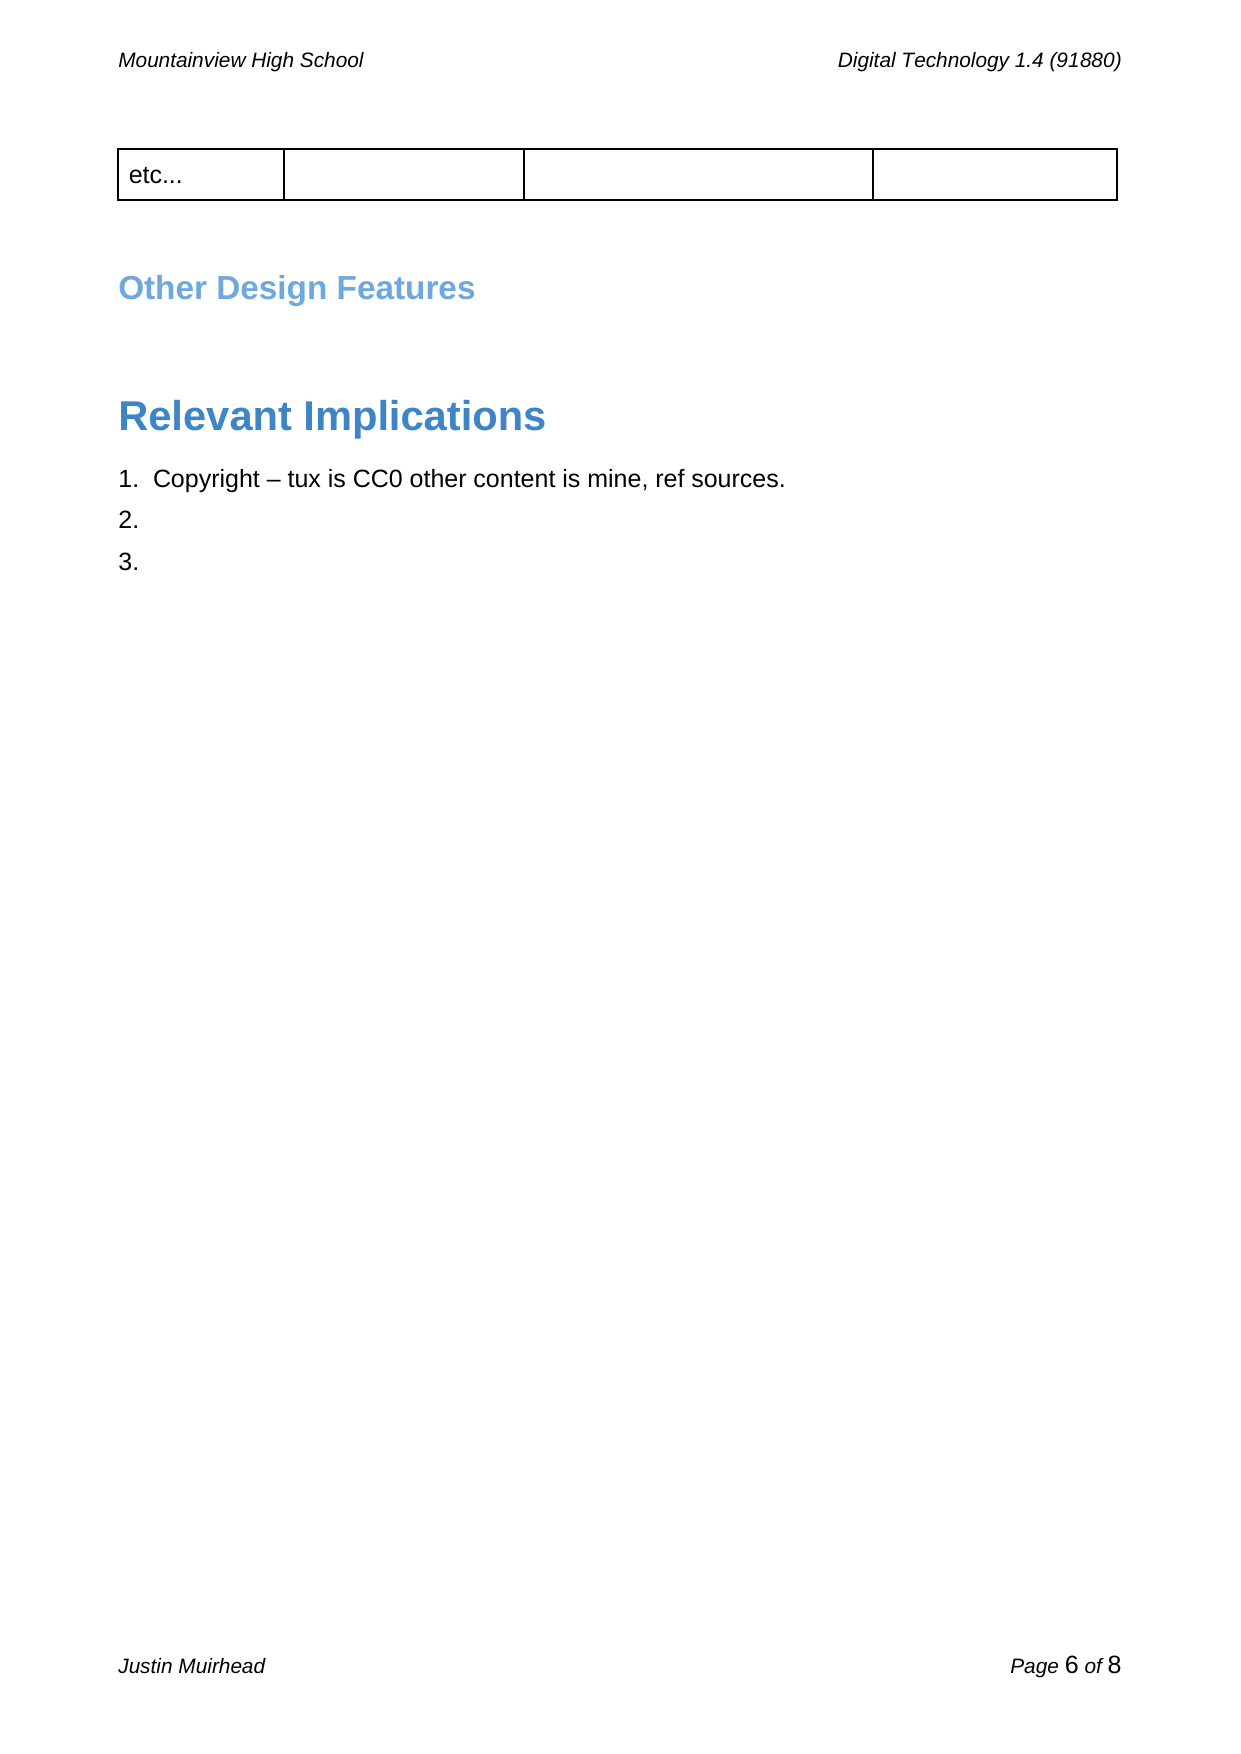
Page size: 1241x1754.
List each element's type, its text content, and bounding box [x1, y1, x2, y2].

table_cell [525, 150, 872, 199]
text 2. [118, 505, 1122, 534]
subtitle Other Design Features [118, 268, 1122, 306]
text 3. [118, 547, 1122, 575]
table_cell [874, 150, 1116, 199]
table_cell etc... [119, 150, 283, 199]
table_cell [285, 150, 523, 199]
subtitle Relevant Implications [118, 391, 1122, 439]
text 1. Copyright – tux is CC0 other content is mine, ref sources. [118, 464, 1122, 493]
